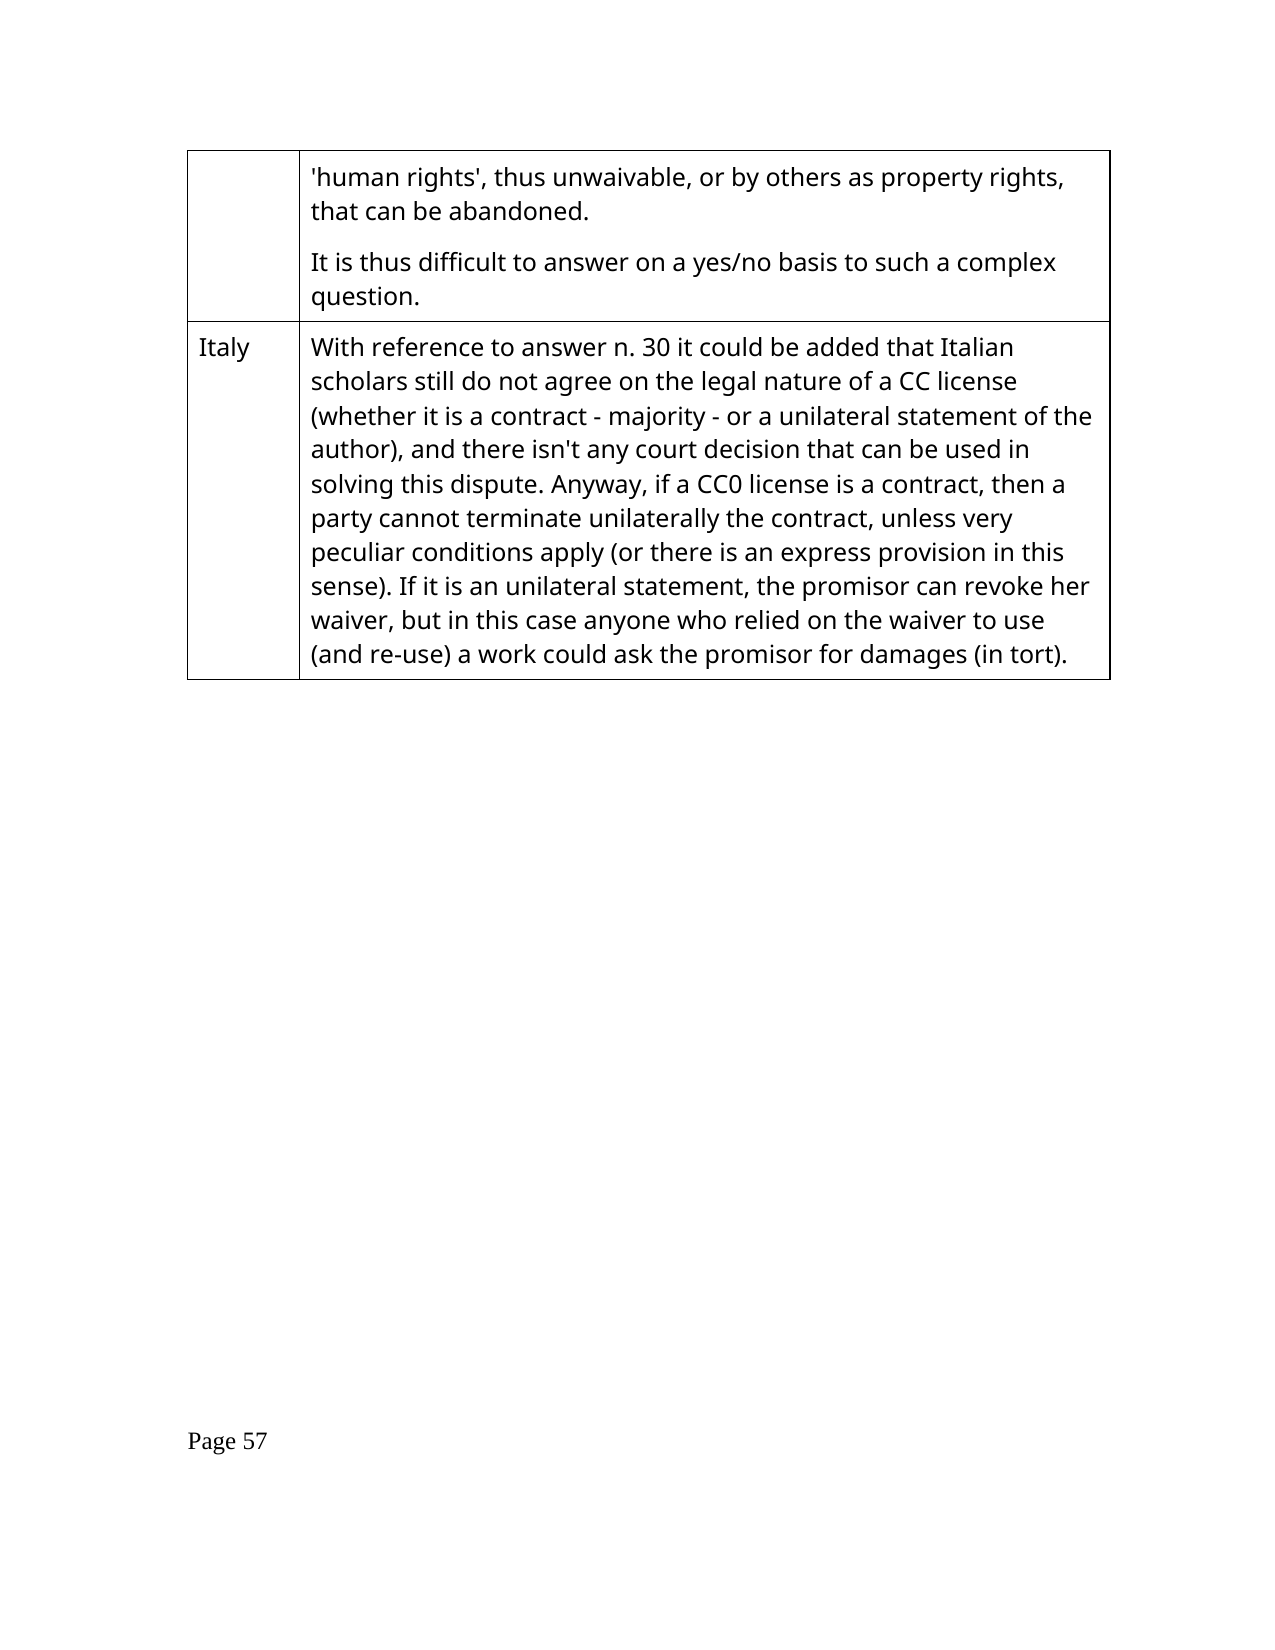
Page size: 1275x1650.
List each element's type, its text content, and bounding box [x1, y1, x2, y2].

table_cell Italy [188, 322, 299, 679]
table_cell 'human rights', thus unwaivable, or by others as property rights, that can be abandoned. It is thus difficult to answer on a yes/no basis to such a complex question. [300, 151, 1109, 321]
table_cell With reference to answer n. 30 it could be added that Italian scholars still do not agree on the legal nature of a CC license (whether it is a contract - majority - or a unilateral statement of the author), and there isn't any court decision that can be used in solving this dispute. Anyway, if a CC0 license is a contract, then a party cannot terminate unilaterally the contract, unless very peculiar conditions apply (or there is an express provision in this sense). If it is an unilateral statement, the promisor can revoke her waiver, but in this case anyone who relied on the waiver to use (and re-use) a work could ask the promisor for damages (in tort). [300, 322, 1109, 679]
table_cell [188, 151, 299, 321]
